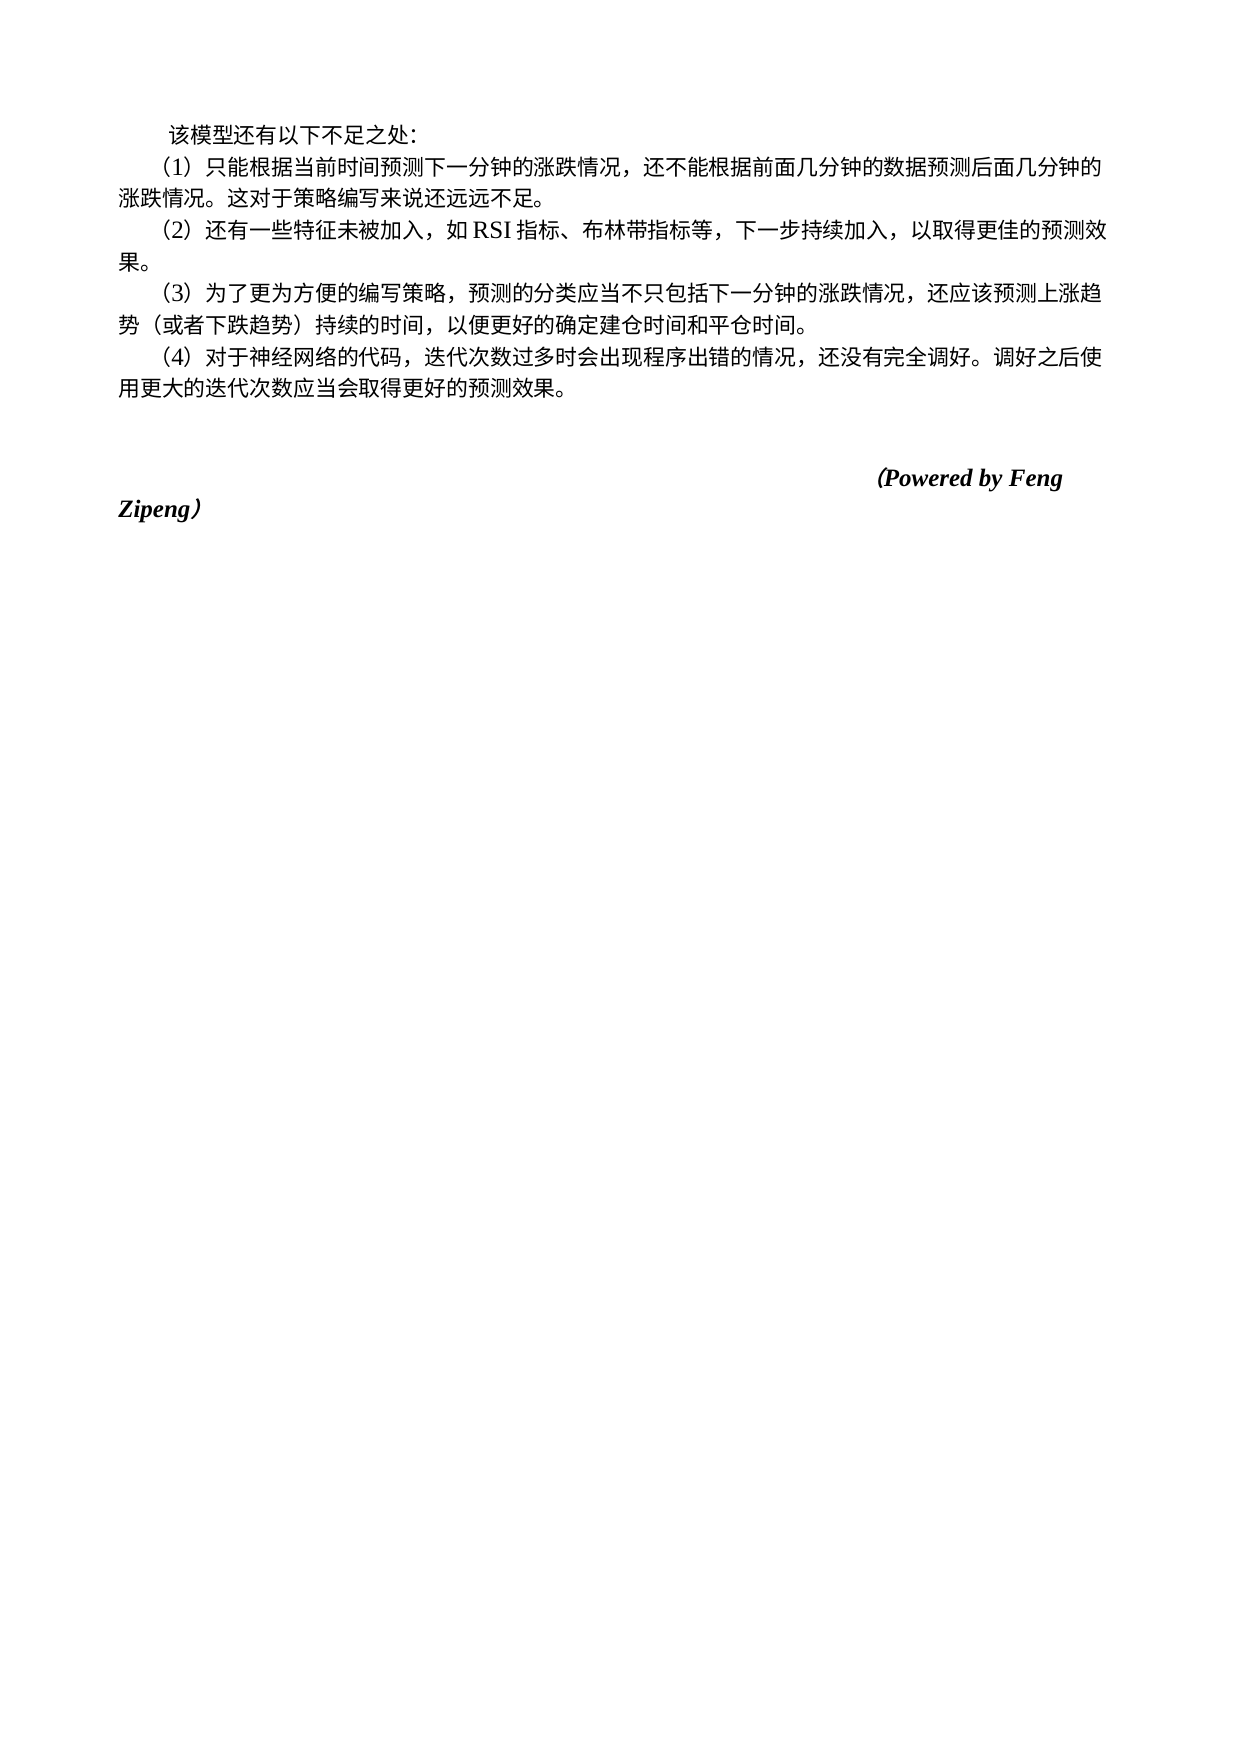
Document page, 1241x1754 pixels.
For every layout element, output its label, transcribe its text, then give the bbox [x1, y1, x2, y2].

text （3）为了更为方便的编写策略，预测的分类应当不只包括下一分钟的涨跌情况，还应该预测上涨趋势（或者下跌趋势）持续的时间，以便更好的确定建仓时间和平仓时间。 [118, 276, 1122, 340]
text 该模型还有以下不足之处： [118, 118, 1122, 150]
text （2）还有一些特征未被加入，如RSI指标、布林带指标等，下一步持续加入，以取得更佳的预测效果。 [118, 213, 1122, 276]
text （4）对于神经网络的代码，迭代次数过多时会出现程序出错的情况，还没有完全调好。调好之后使用更大的迭代次数应当会取得更好的预测效果。 [118, 340, 1122, 403]
text （Powered by Feng Zipeng） [118, 461, 1122, 524]
text （1）只能根据当前时间预测下一分钟的涨跌情况，还不能根据前面几分钟的数据预测后面几分钟的涨跌情况。这对于策略编写来说还远远不足。 [118, 150, 1122, 213]
